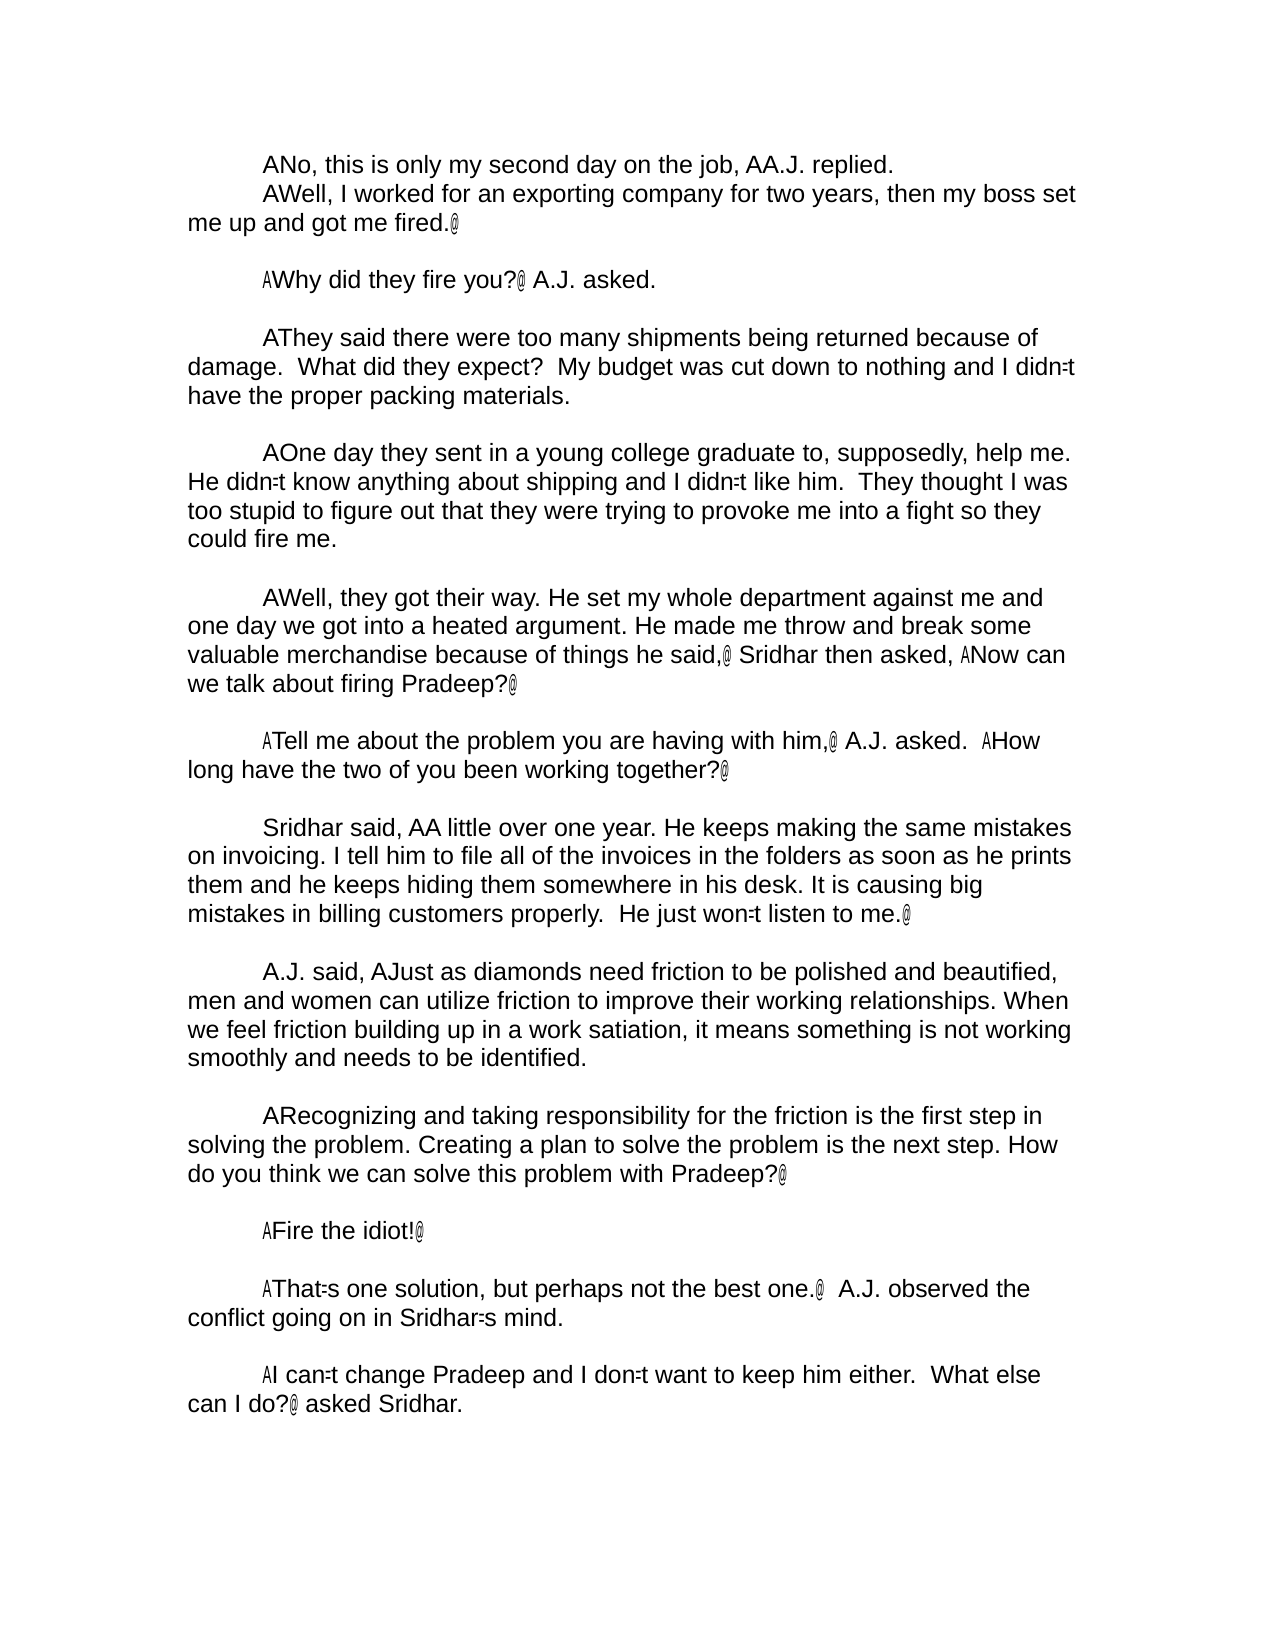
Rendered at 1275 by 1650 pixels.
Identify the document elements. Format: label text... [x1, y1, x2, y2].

text Sridhar said, AA little over one year. He keeps making the same mistakes on invoicing. I tell him to file all of the invoices in the folders as soon as he prints them and he keeps hiding them somewhere in his desk. It is causing big mistakes in billing customers properly. He just won=t listen to me.@ [187, 813, 1080, 928]
text ATell me about the problem you are having with him,@ A.J. asked. AHow long have the two of you been working together?@ [187, 726, 1084, 784]
text AThey said there were too many shipments being returned because of damage. What did they expect? My budget was cut down to nothing and I didn=t have the proper packing materials. [187, 323, 1083, 409]
text AThat=s one solution, but perhaps not the best one.@ A.J. observed the conflict going on in Sridhar=s mind. [187, 1274, 1100, 1331]
text ANo, this is only my second day on the job, AA.J. replied. [262, 150, 1100, 179]
text AFire the idiot!@ [262, 1216, 1100, 1245]
text ARecognizing and taking responsibility for the friction is the first step in solving the problem. Creating a plan to solve the problem is the next step. How do you think we can solve this problem with Pradeep?@ [187, 1101, 1071, 1187]
text AOne day they sent in a young college graduate to, supposedly, help me. He didn=t know anything about shipping and I didn=t like him. They thought I was too stupid to figure out that they were trying to provoke me into a fight so they could fire me. [187, 438, 1078, 553]
text AWell, they got their way. He set my whole department against me and one day we got into a heated argument. He made me throw and break some valuable merchandise because of things he said,@ Sridhar then asked, ANow can we talk about firing Pradeep?@ [187, 582, 1076, 697]
text A.J. said, AJust as diamonds need friction to be polished and beautified, men and women can utilize friction to improve their working relationships. When we feel friction building up in a work satiation, it means something is not working smoothly and needs to be identified. [187, 957, 1084, 1072]
text AI can=t change Pradeep and I don=t want to keep him either. What else can I do?@ asked Sridhar. [187, 1360, 1084, 1418]
text AWell, I worked for an exporting company for two years, then my boss set me up and got me fired.@ [187, 179, 1080, 237]
text AWhy did they fire you?@ A.J. asked. [262, 265, 1100, 294]
